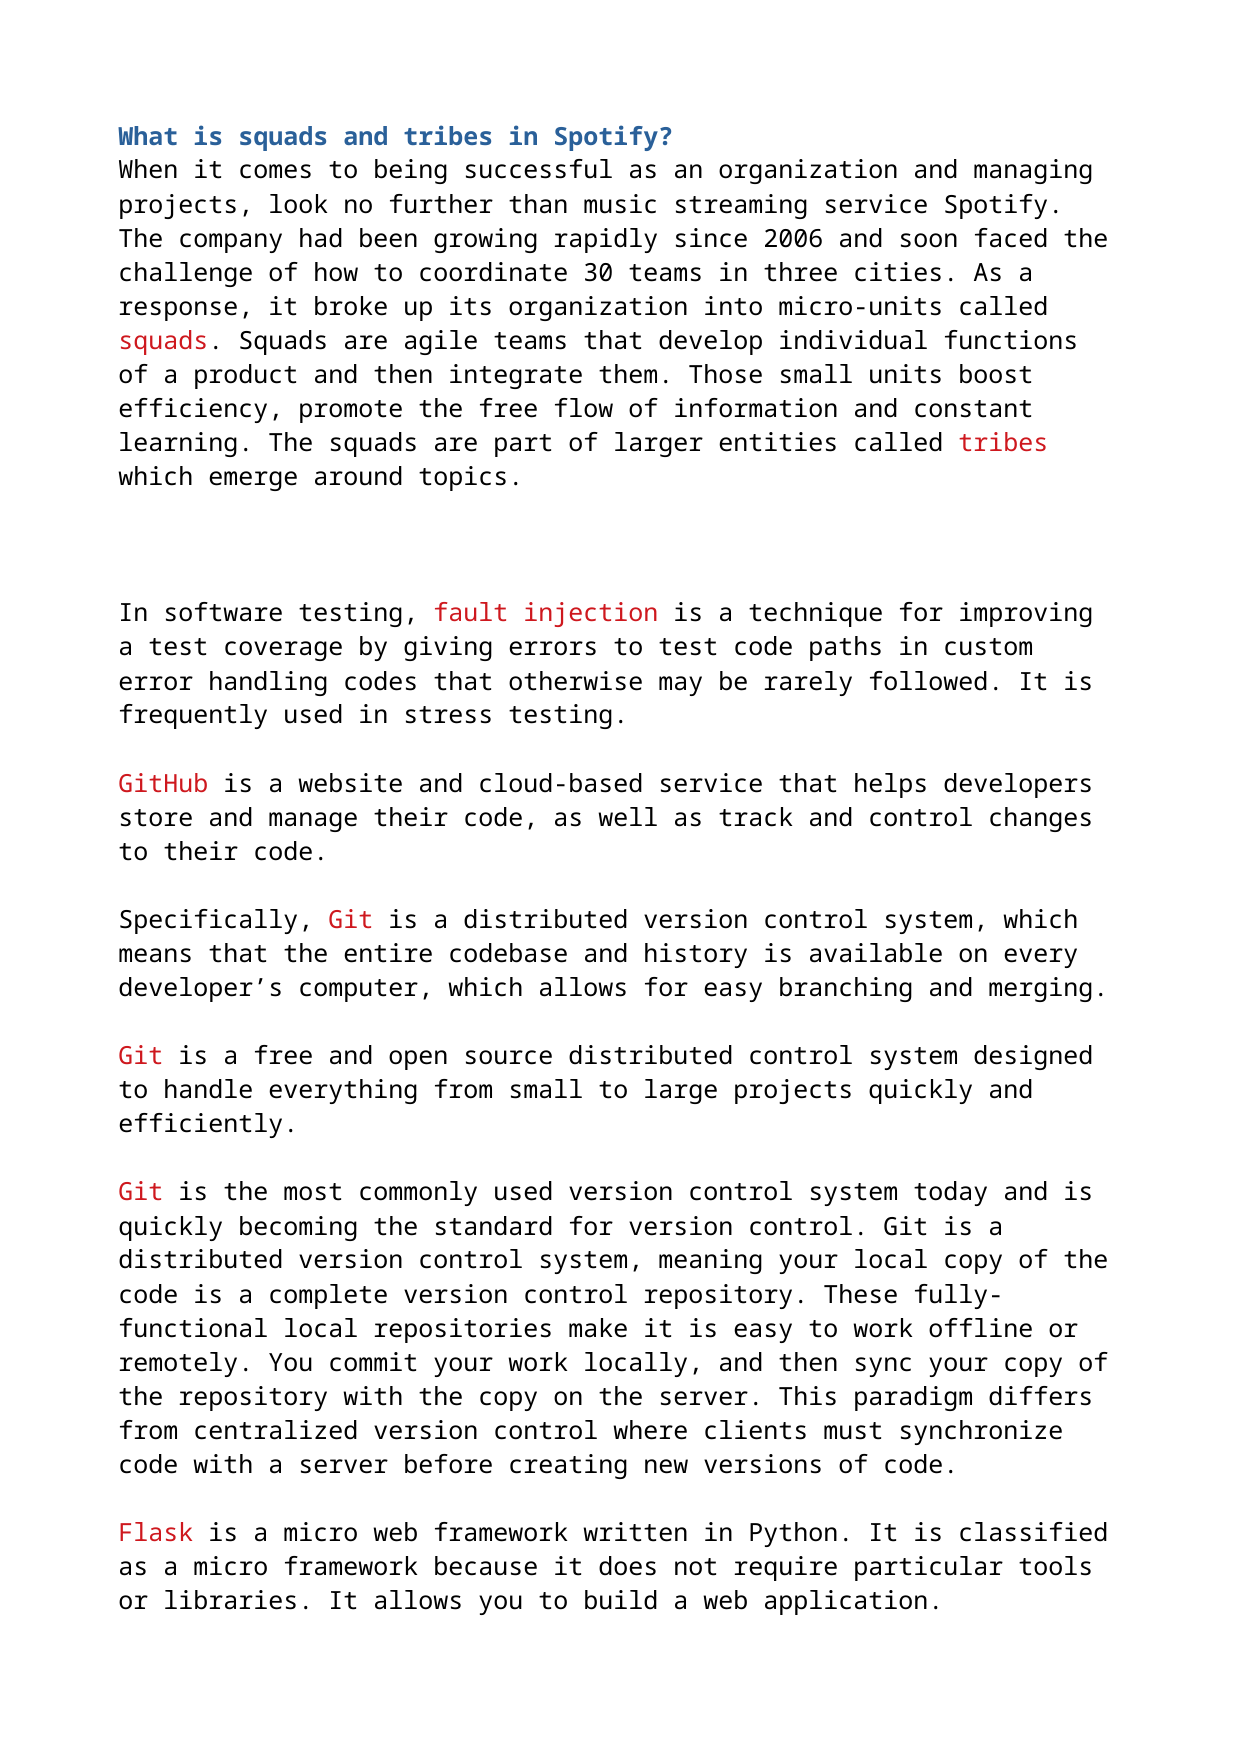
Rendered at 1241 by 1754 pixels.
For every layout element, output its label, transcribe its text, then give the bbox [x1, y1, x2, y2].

text When it comes to being successful as an organization and managing projects, look no further than music streaming service Spotify. The company had been growing rapidly since 2006 and soon faced the challenge of how to coordinate 30 teams in three cities. As a response, it broke up its organization into micro-units called squads. Squads are agile teams that develop individual functions of a product and then integrate them. Those small units boost efficiency, promote the free flow of information and constant learning. The squads are part of larger entities called tribes which emerge around topics. [118, 152, 1122, 493]
text Specifically, Git is a distributed version control system, which means that the entire codebase and history is available on every developer’s computer, which allows for easy branching and merging. [118, 902, 1122, 1004]
text Git is a free and open source distributed control system designed to handle everything from small to large projects quickly and efficiently. [118, 1038, 1122, 1140]
text In software testing, fault injection is a technique for improving a test coverage by giving errors to test code paths in custom error handling codes that otherwise may be rarely followed. It is frequently used in stress testing. [118, 595, 1122, 731]
text Git is the most commonly used version control system today and is quickly becoming the standard for version control. Git is a distributed version control system, meaning your local copy of the code is a complete version control repository. These fully-functional local repositories make it is easy to work offline or remotely. You commit your work locally, and then sync your copy of the repository with the copy on the server. This paradigm differs from centralized version control where clients must synchronize code with a server before creating new versions of code. [118, 1174, 1122, 1481]
text GitHub is a website and cloud-based service that helps developers store and manage their code, as well as track and control changes to their code. [118, 765, 1122, 867]
text What is squads and tribes in Spotify? [118, 118, 1122, 152]
text Flask is a micro web framework written in Python. It is classified as a micro framework because it does not require particular tools or libraries. It allows you to build a web application. [118, 1515, 1122, 1617]
